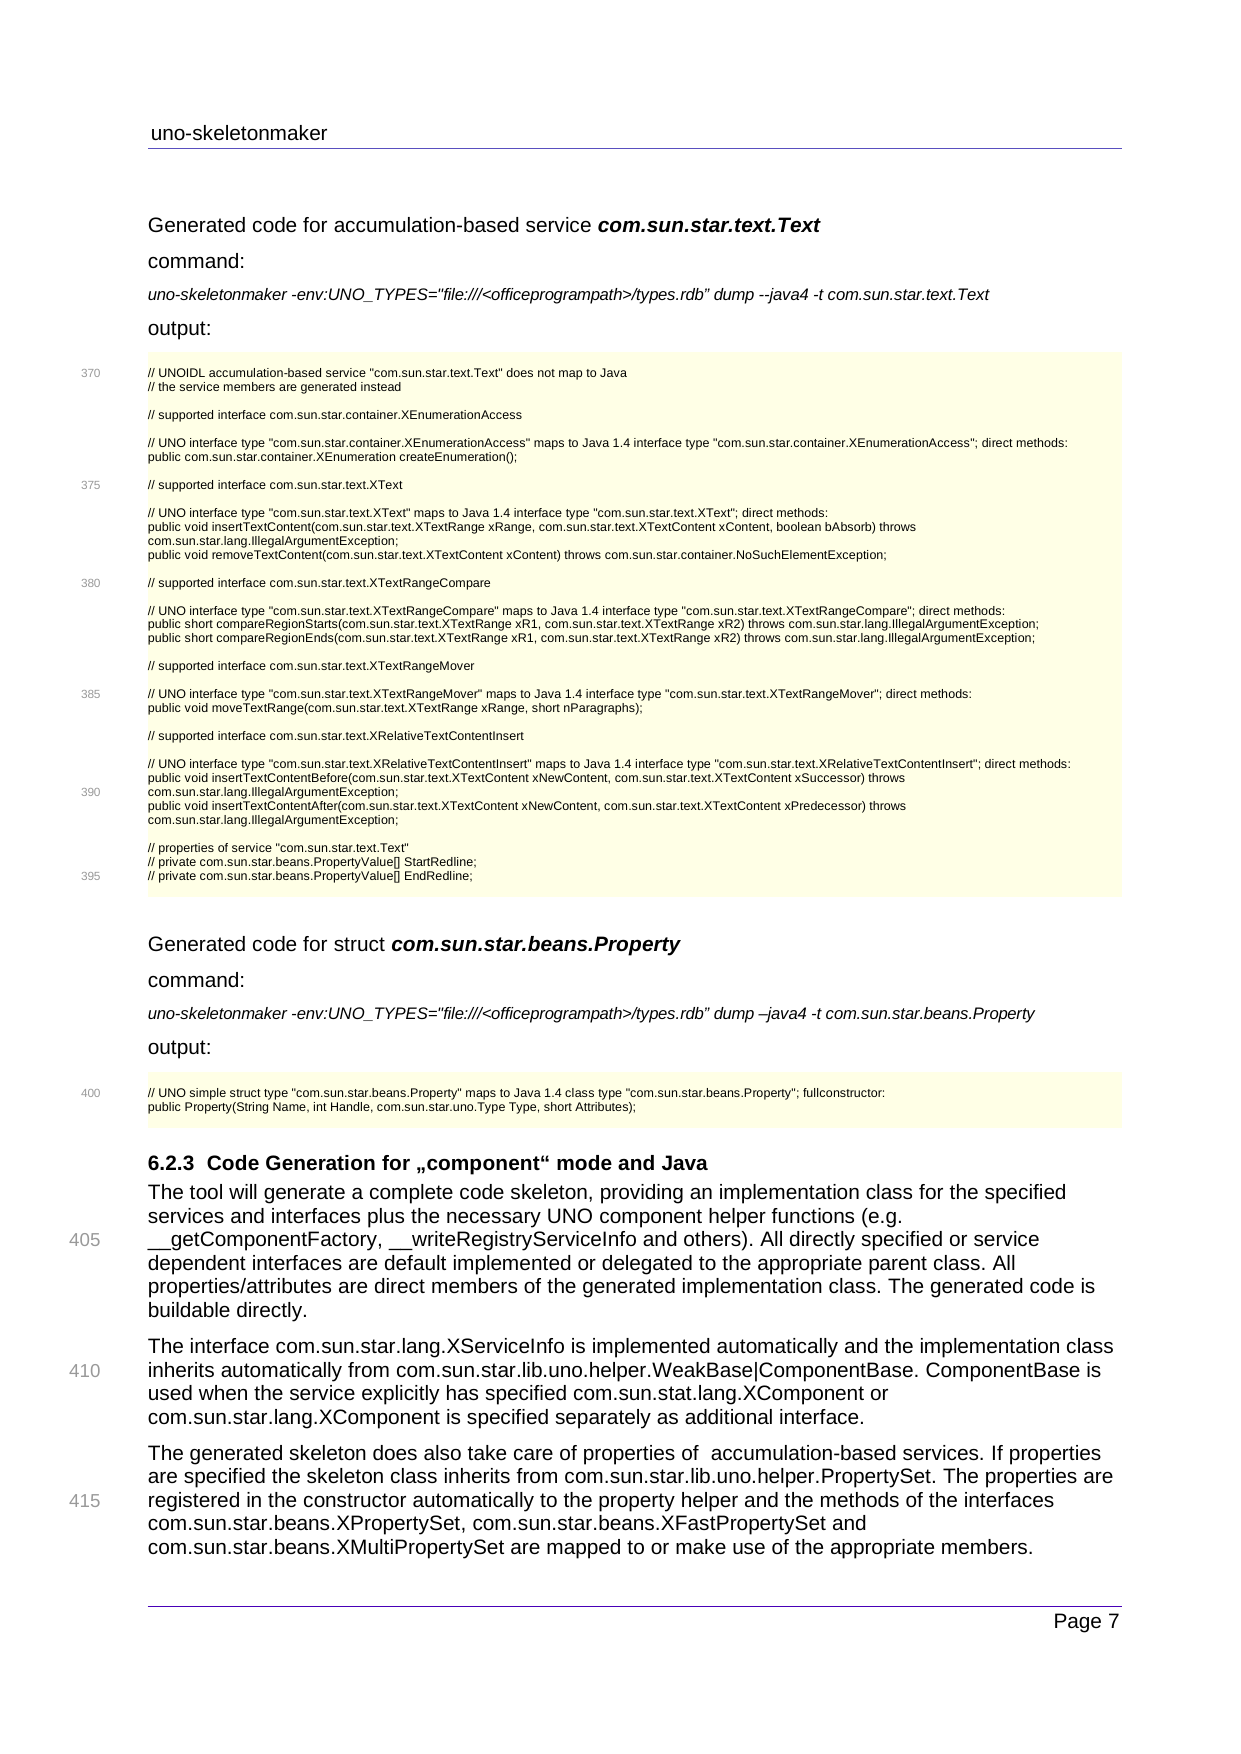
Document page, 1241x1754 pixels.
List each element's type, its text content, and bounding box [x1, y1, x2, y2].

text // UNO interface type "com.sun.star.text.XRelativeTextContentInsert" maps to Java 1.4 interface type "com.sun.star.text.XRelativeTextContentInsert"; direct methods: [148, 757, 1122, 771]
text // UNO simple struct type "com.sun.star.beans.Property" maps to Java 1.4 class type "com.sun.star.beans.Property"; fullconstructor: [148, 1086, 1122, 1100]
text public Property(String Name, int Handle, com.sun.star.uno.Type Type, short Attributes); [148, 1100, 1122, 1114]
text public com.sun.star.container.XEnumeration createEnumeration(); [148, 450, 1122, 464]
text public void insertTextContentAfter(com.sun.star.text.XTextContent xNewContent, com.sun.star.text.XTextContent xPredecessor) throws com.sun.star.lang.IllegalArgumentException; [148, 799, 1122, 827]
text Generated code for struct com.sun.star.beans.Property [148, 933, 1122, 956]
text output: [148, 1036, 1122, 1059]
text // UNO interface type "com.sun.star.text.XText" maps to Java 1.4 interface type "com.sun.star.text.XText"; direct methods: [148, 506, 1122, 520]
text The tool will generate a complete code skeleton, providing an implementation class for the specified services and interfaces plus the necessary UNO component helper functions (e.g. __getComponentFactory, __writeRegistryServiceInfo and others). All directly specified or service dependent interfaces are default implemented or delegated to the appropriate parent class. All properties/attributes are direct members of the generated implementation class. The generated code is buildable directly. [148, 1181, 1122, 1322]
text uno-skeletonmaker -env:UNO_TYPES="file:///<officeprogrampath>/types.rdb” dump --java4 -t com.sun.star.text.Text [148, 285, 1122, 304]
text // private com.sun.star.beans.PropertyValue[] EndRedline; [148, 869, 1122, 883]
text // UNO interface type "com.sun.star.text.XTextRangeCompare" maps to Java 1.4 interface type "com.sun.star.text.XTextRangeCompare"; direct methods: [148, 603, 1122, 617]
text // supported interface com.sun.star.text.XRelativeTextContentInsert [148, 729, 1122, 743]
text Generated code for accumulation-based service com.sun.star.text.Text [148, 213, 1122, 237]
text // UNO interface type "com.sun.star.container.XEnumerationAccess" maps to Java 1.4 interface type "com.sun.star.container.XEnumerationAccess"; direct methods: [148, 436, 1122, 450]
text public void insertTextContent(com.sun.star.text.XTextRange xRange, com.sun.star.text.XTextContent xContent, boolean bAbsorb) throws com.sun.star.lang.IllegalArgumentException; [148, 520, 1122, 548]
text output: [148, 316, 1122, 340]
text public short compareRegionEnds(com.sun.star.text.XTextRange xR1, com.sun.star.text.XTextRange xR2) throws com.sun.star.lang.IllegalArgumentException; [148, 631, 1122, 645]
text public void moveTextRange(com.sun.star.text.XTextRange xRange, short nParagraphs); [148, 701, 1122, 715]
text command: [148, 249, 1122, 273]
text // supported interface com.sun.star.container.XEnumerationAccess [148, 408, 1122, 422]
text command: [148, 969, 1122, 992]
text // supported interface com.sun.star.text.XText [148, 478, 1122, 492]
text // UNOIDL accumulation-based service "com.sun.star.text.Text" does not map to Java [148, 366, 1122, 380]
text // UNO interface type "com.sun.star.text.XTextRangeMover" maps to Java 1.4 interface type "com.sun.star.text.XTextRangeMover"; direct methods: [148, 687, 1122, 701]
text public short compareRegionStarts(com.sun.star.text.XTextRange xR1, com.sun.star.text.XTextRange xR2) throws com.sun.star.lang.IllegalArgumentException; [148, 617, 1122, 631]
text uno-skeletonmaker -env:UNO_TYPES="file:///<officeprogrampath>/types.rdb” dump –java4 -t com.sun.star.beans.Property [148, 1005, 1122, 1023]
text // supported interface com.sun.star.text.XTextRangeCompare [148, 576, 1122, 589]
text public void removeTextContent(com.sun.star.text.XTextContent xContent) throws com.sun.star.container.NoSuchElementException; [148, 548, 1122, 562]
text The generated skeleton does also take care of properties of accumulation-based services. If properties are specified the skeleton class inherits from com.sun.star.lib.uno.helper.PropertySet. The properties are registered in the constructor automatically to the property helper and the methods of the interfaces com.sun.star.beans.XPropertySet, com.sun.star.beans.XFastPropertySet and com.sun.star.beans.XMultiPropertySet are mapped to or make use of the appropriate members. [148, 1441, 1122, 1559]
text The interface com.sun.star.lang.XServiceInfo is implemented automatically and the implementation class inherits automatically from com.sun.star.lib.uno.helper.WeakBase|ComponentBase. ComponentBase is used when the service explicitly has specified com.sun.stat.lang.XComponent or com.sun.star.lang.XComponent is specified separately as additional interface. [148, 1334, 1122, 1429]
text public void insertTextContentBefore(com.sun.star.text.XTextContent xNewContent, com.sun.star.text.XTextContent xSuccessor) throws com.sun.star.lang.IllegalArgumentException; [148, 771, 1122, 799]
text // the service members are generated instead [148, 380, 1122, 394]
text // supported interface com.sun.star.text.XTextRangeMover [148, 659, 1122, 673]
text // properties of service "com.sun.star.text.Text" [148, 841, 1122, 855]
subtitle Code Generation for „component“ mode and Java [148, 1151, 1122, 1175]
text // private com.sun.star.beans.PropertyValue[] StartRedline; [148, 855, 1122, 869]
